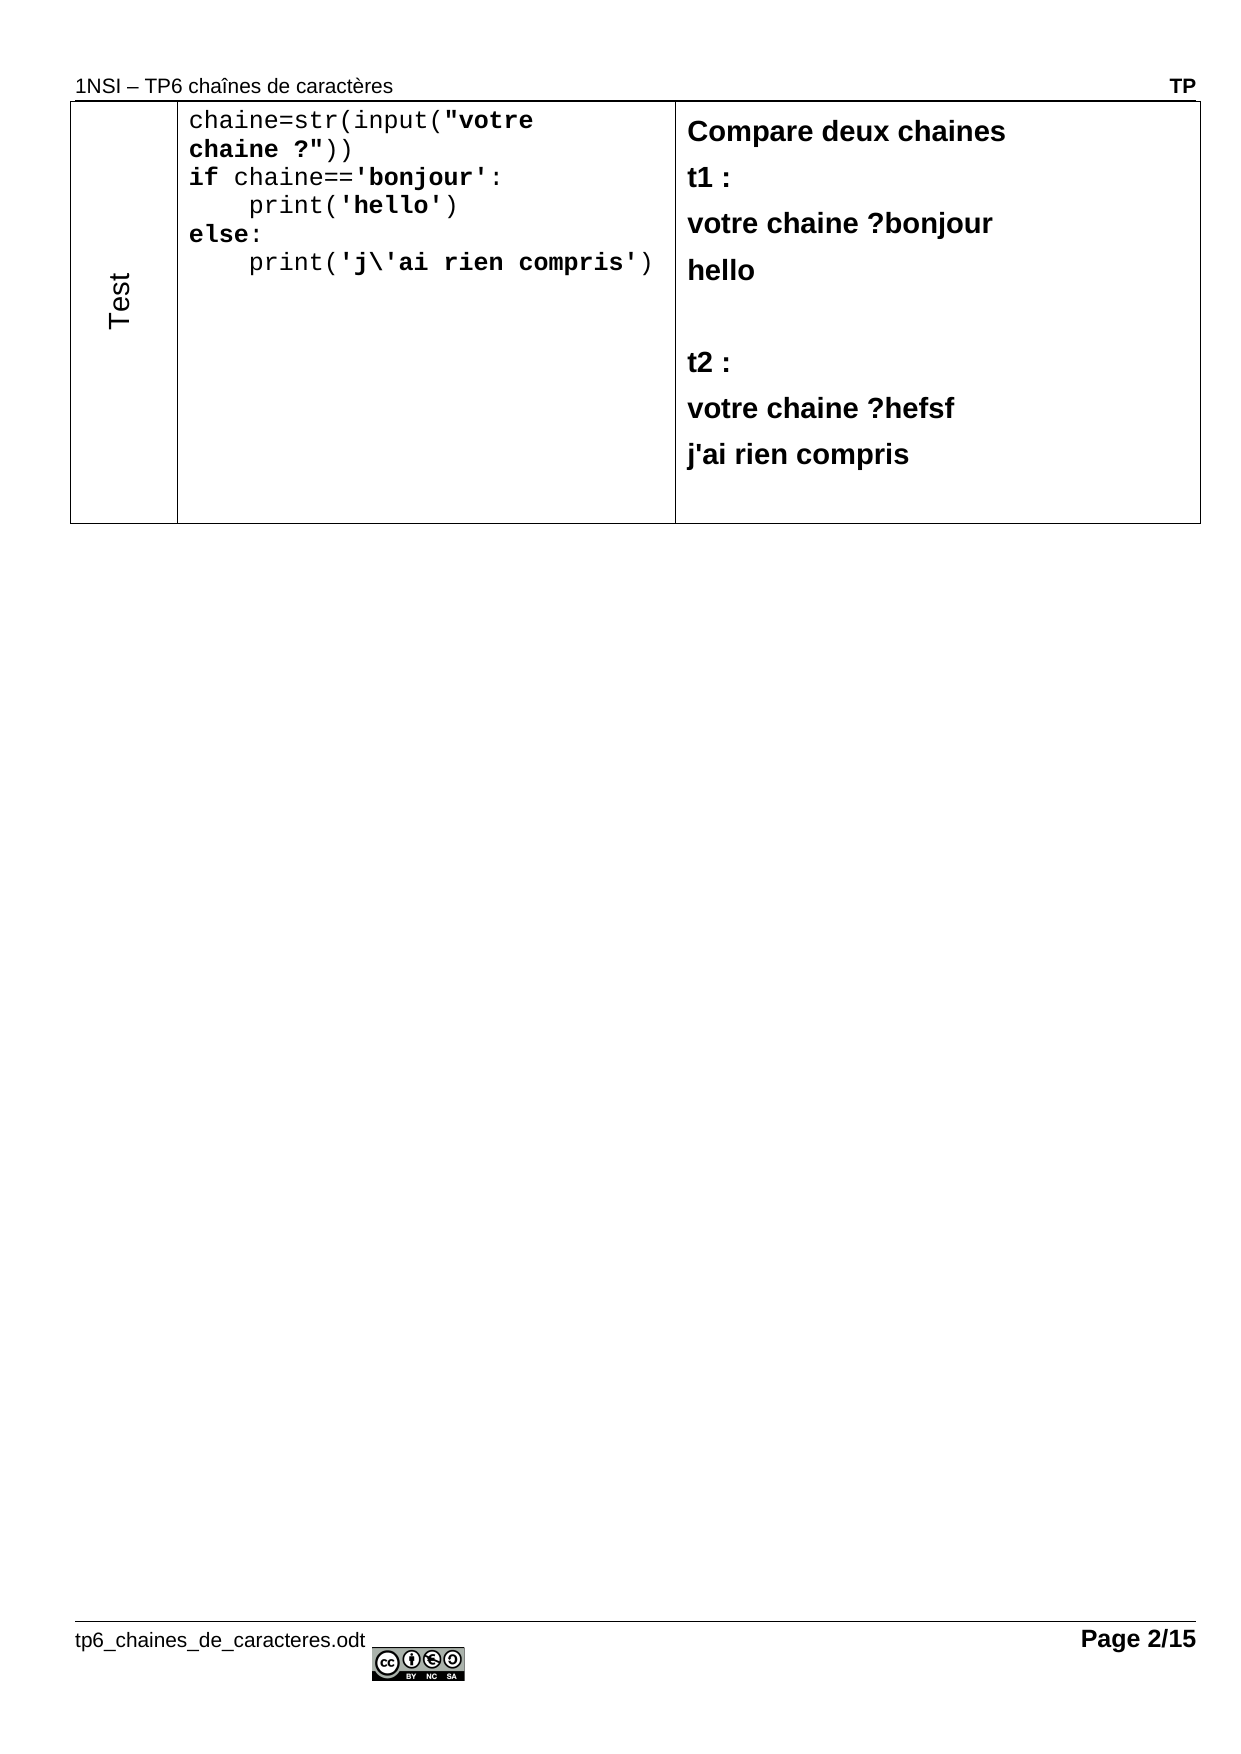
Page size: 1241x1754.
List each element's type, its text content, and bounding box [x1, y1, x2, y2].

table_cell chaine=str(input("votre chaine ?")) if chaine=='bonjour': print('hello') else: print('j\'ai rien compris') [178, 102, 675, 522]
table_cell Compare deux chaines t1 : votre chaine ?bonjour hello t2 : votre chaine ?hefsf j'ai rien compris [676, 102, 1200, 522]
picture [372, 1647, 465, 1681]
table_cell Test [71, 102, 177, 522]
